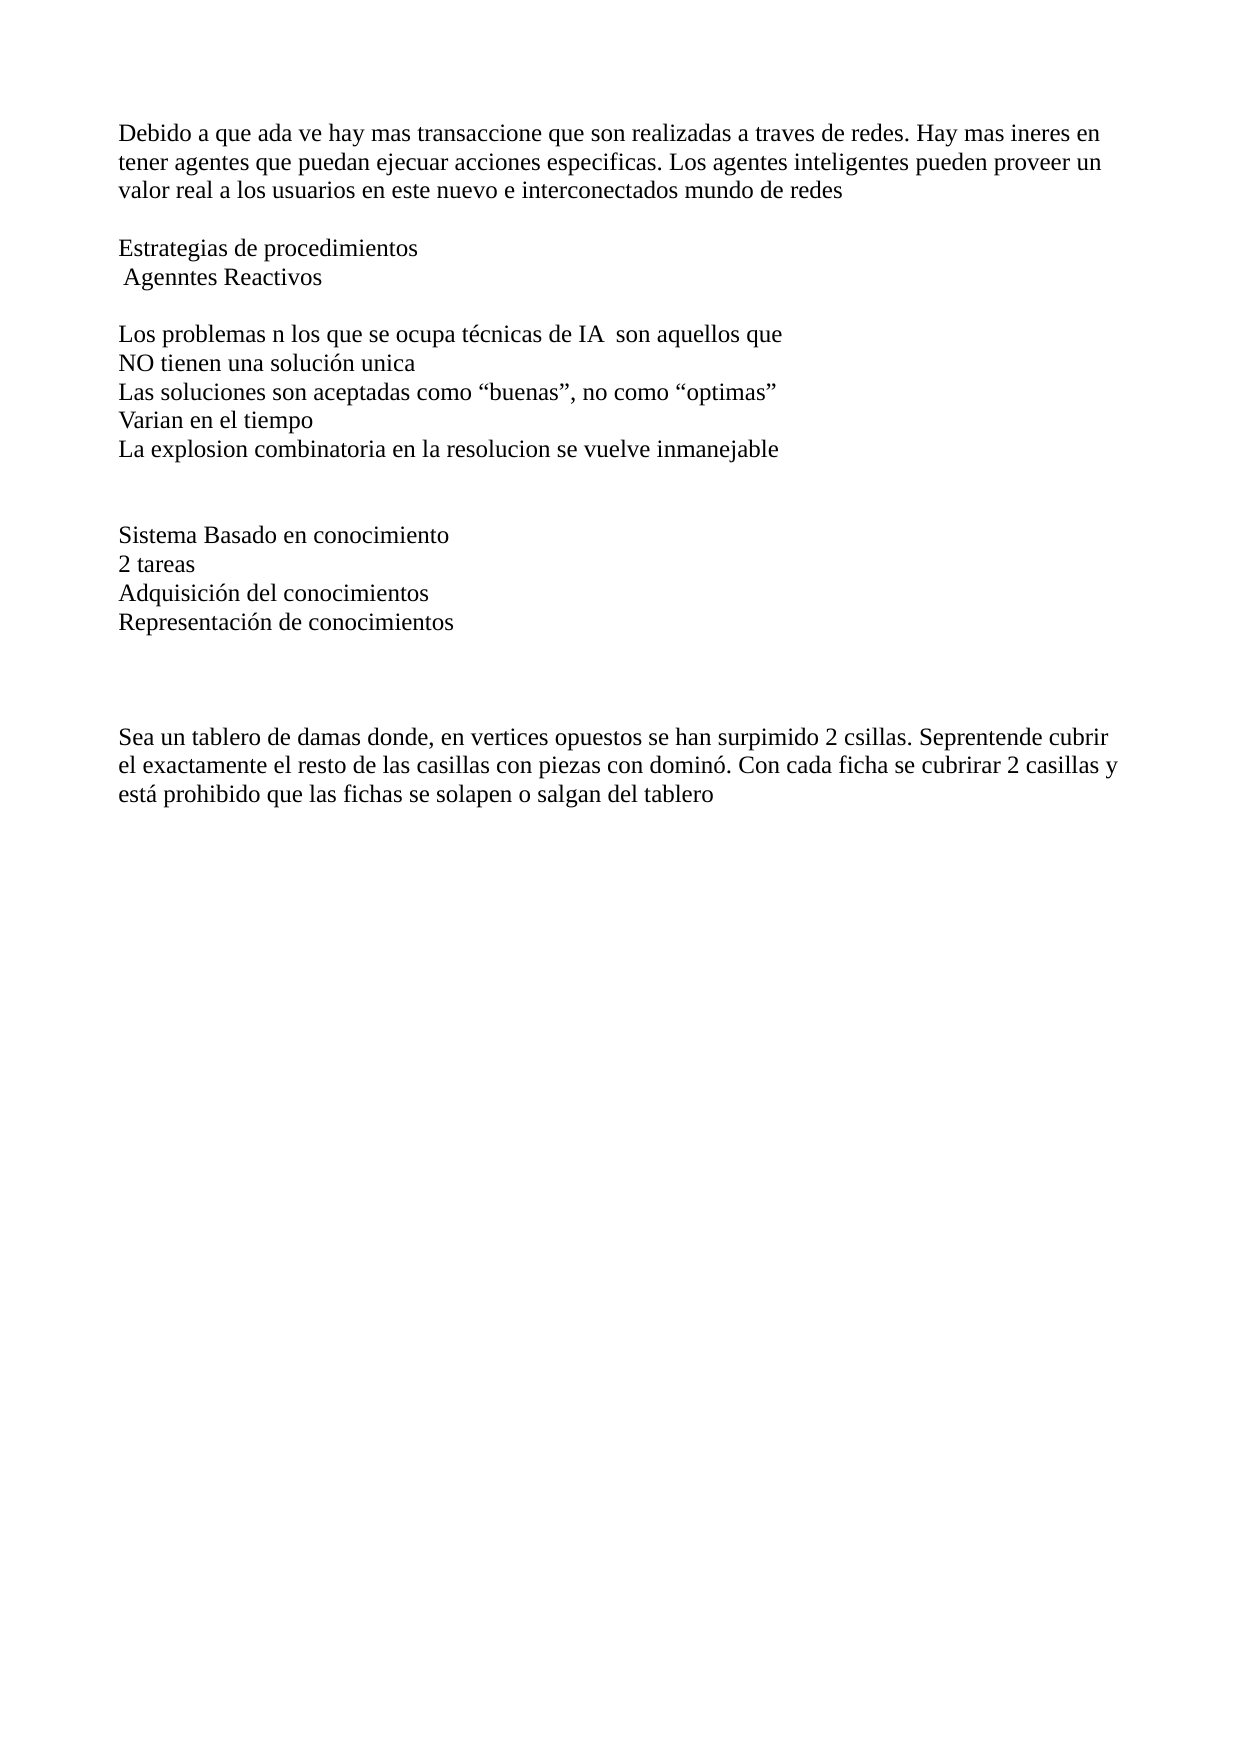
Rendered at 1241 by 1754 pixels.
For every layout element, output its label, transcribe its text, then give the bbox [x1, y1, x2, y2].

text Sea un tablero de damas donde, en vertices opuestos se han surpimido 2 csillas. Seprentende cubrir el exactamente el resto de las casillas con piezas con dominó. Con cada ficha se cubrirar 2 casillas y está prohibido que las fichas se solapen o salgan del tablero [118, 722, 1122, 808]
text Adquisición del conocimientos [118, 578, 1122, 607]
text Las soluciones son aceptadas como “buenas”, no como “optimas” [118, 377, 1122, 406]
text Los problemas n los que se ocupa técnicas de IA son aquellos que [118, 319, 1122, 348]
text NO tienen una solución unica [118, 348, 1122, 377]
text Representación de conocimientos [118, 607, 1122, 636]
text 2 tareas [118, 549, 1122, 578]
text Agenntes Reactivos [118, 262, 1122, 291]
text Varian en el tiempo [118, 406, 1122, 434]
text Sistema Basado en conocimiento [118, 521, 1122, 549]
text Debido a que ada ve hay mas transaccione que son realizadas a traves de redes. Hay mas ineres en tener agentes que puedan ejecuar acciones especificas. Los agentes inteligentes pueden proveer un valor real a los usuarios en este nuevo e interconectados mundo de redes [118, 118, 1122, 204]
text La explosion combinatoria en la resolucion se vuelve inmanejable [118, 434, 1122, 463]
text Estrategias de procedimientos [118, 233, 1122, 262]
